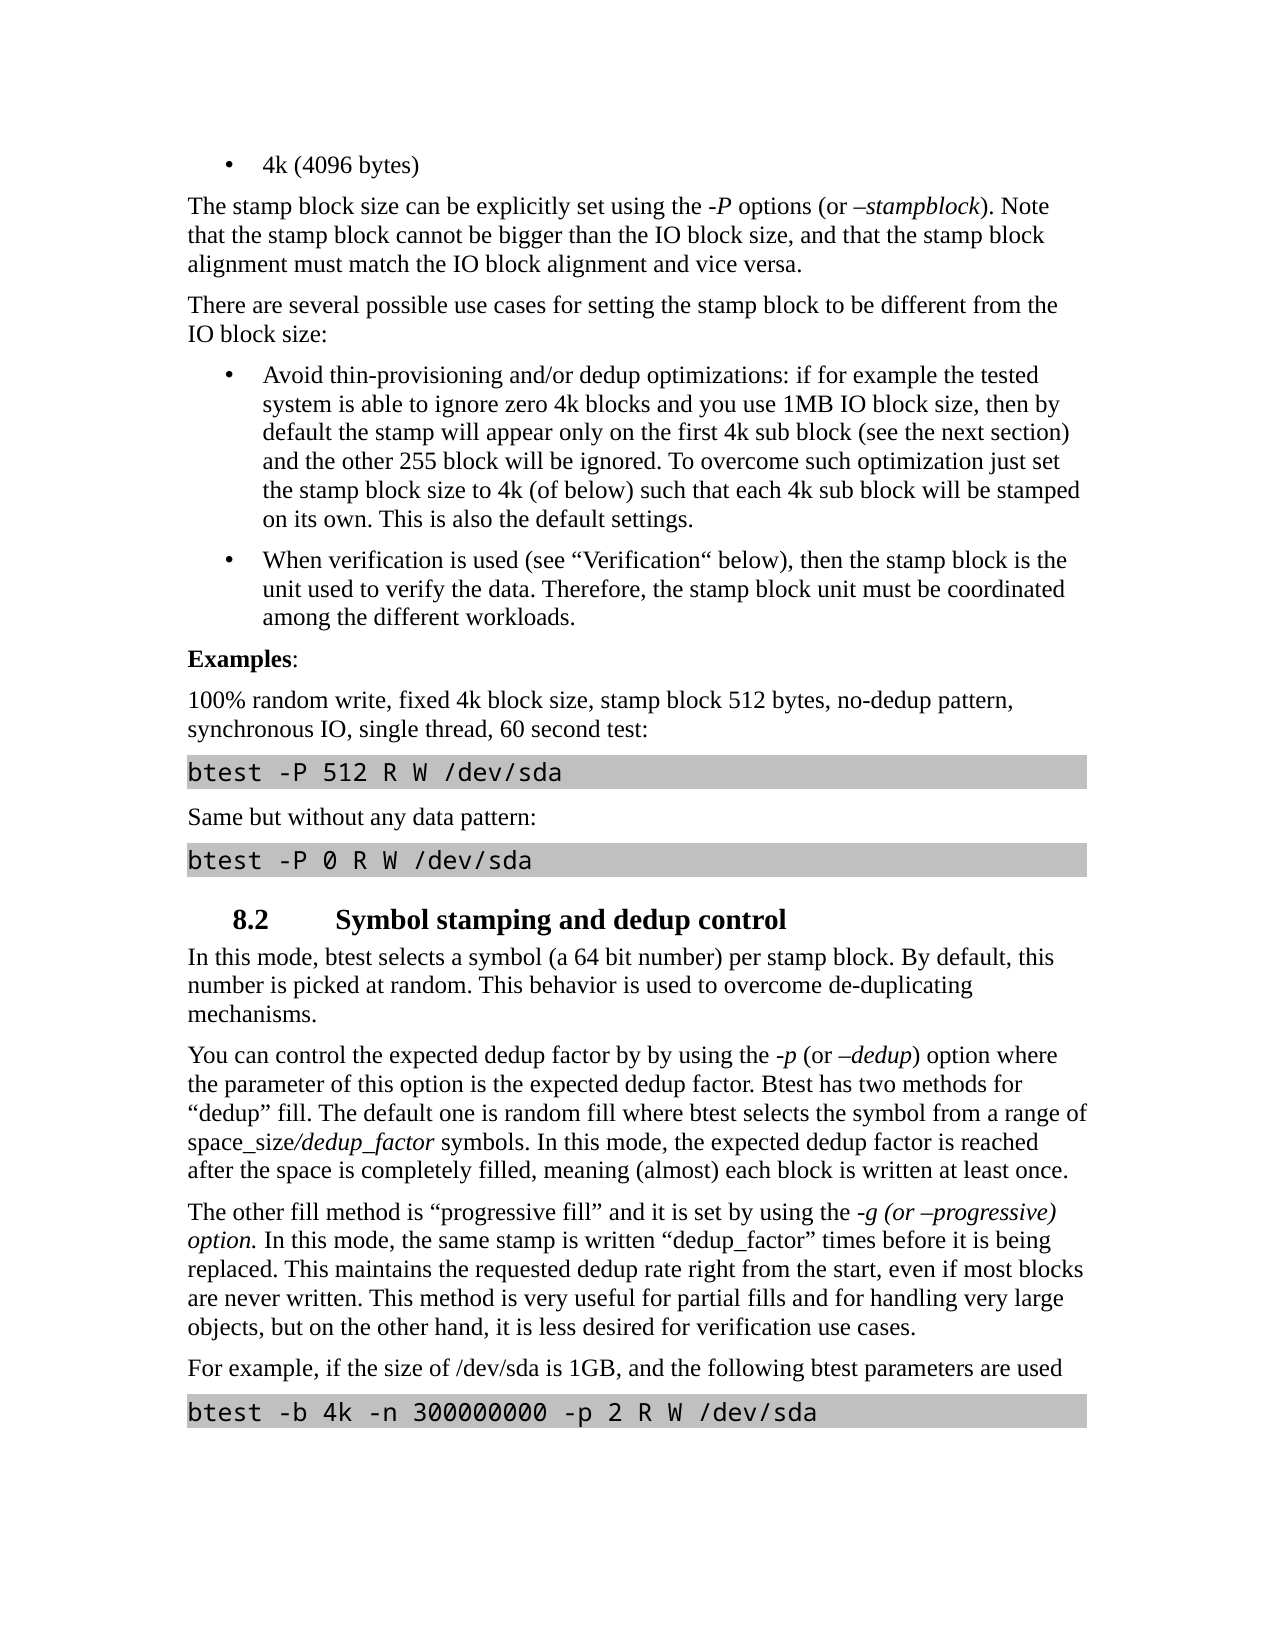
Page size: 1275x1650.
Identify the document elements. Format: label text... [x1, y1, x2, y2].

text 100% random write, fixed 4k block size, stamp block 512 bytes, no-dedup pattern, synchronous IO, single thread, 60 second test: [187, 685, 1087, 742]
text In this mode, btest selects a symbol (a 64 bit number) per stamp block. By default, this number is picked at random. This behavior is used to overcome de-duplicating mechanisms. [187, 942, 1087, 1028]
text btest -P 512 R W /dev/sda [187, 755, 1087, 789]
list When verification is used (see “Verification“ below), then the stamp block is the unit used to verify the data. Therefore, the stamp block unit must be coordinated among the different workloads. [225, 545, 1087, 631]
text For example, if the size of /dev/sda is 1GB, and the following btest parameters are used [187, 1353, 1087, 1382]
text There are several possible use cases for setting the stamp block to be different from the IO block size: [187, 290, 1087, 347]
text The stamp block size can be explicitly set using the -P options (or –stampblock). Note that the stamp block cannot be bigger than the IO block size, and that the stamp block alignment must match the IO block alignment and vice versa. [187, 191, 1087, 277]
text You can control the expected dedup factor by by using the -p (or –dedup) option where the parameter of this option is the expected dedup factor. Btest has two methods for “dedup” fill. The default one is random fill where btest selects the symbol from a range of space_size/dedup_factor symbols. In this mode, the expected dedup factor is reached after the space is completely filled, meaning (almost) each block is written at least once. [187, 1040, 1087, 1184]
text The other fill method is “progressive fill” and it is set by using the -g (or –progressive) option. In this mode, the same stamp is written “dedup_factor” times before it is being replaced. This maintains the requested dedup rate right from the start, even if most blocks are never written. This method is very useful for partial fills and for handling very large objects, but on the other hand, it is less desired for verification use cases. [187, 1197, 1087, 1340]
text btest -P 0 R W /dev/sda [187, 843, 1087, 877]
subtitle Symbol stamping and dedup control [225, 902, 1087, 935]
text Examples: [187, 644, 1087, 672]
text btest -b 4k -n 300000000 -p 2 R W /dev/sda [187, 1394, 1087, 1428]
text Same but without any data pattern: [187, 802, 1087, 830]
list 4k (4096 bytes) [225, 150, 1087, 179]
list Avoid thin-provisioning and/or dedup optimizations: if for example the tested system is able to ignore zero 4k blocks and you use 1MB IO block size, then by default the stamp will appear only on the first 4k sub block (see the next section) and the other 255 block will be ignored. To overcome such optimization just set the stamp block size to 4k (of below) such that each 4k sub block will be stamped on its own. This is also the default settings. [225, 360, 1087, 532]
